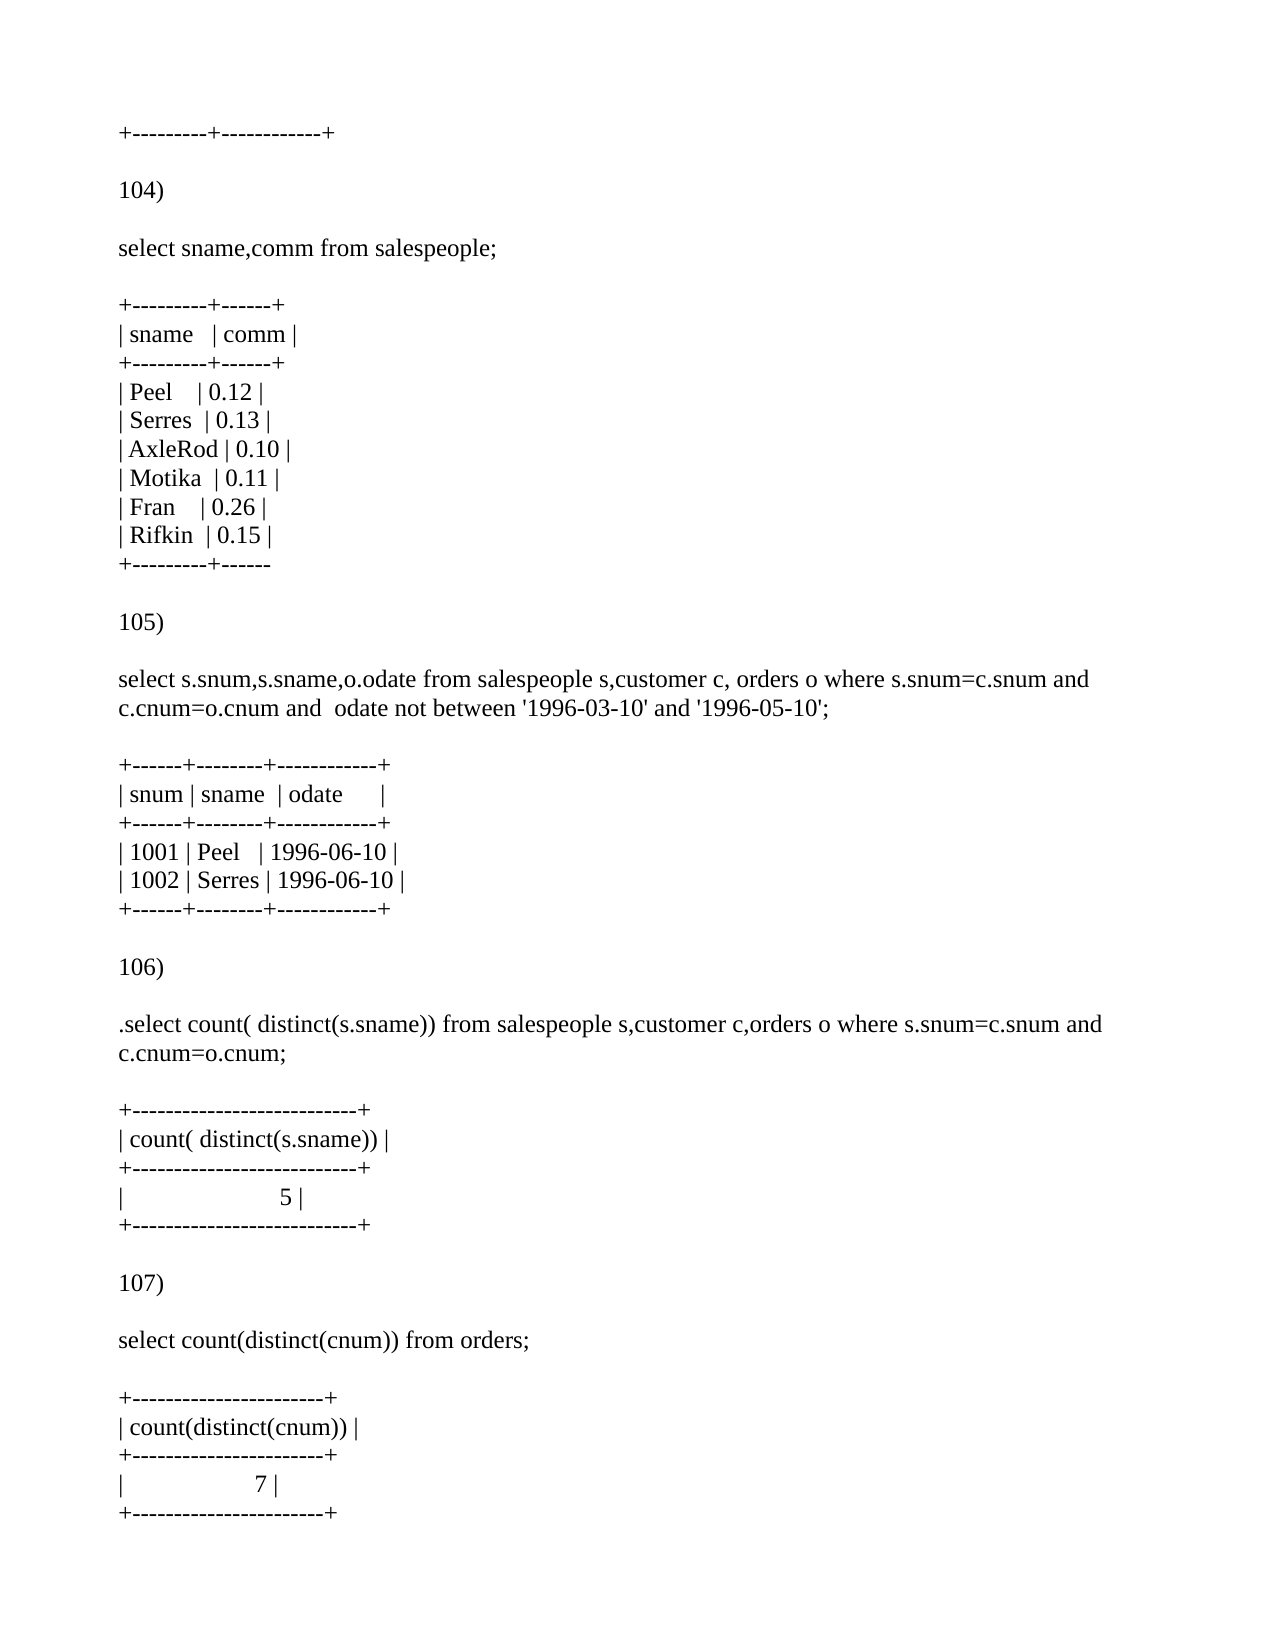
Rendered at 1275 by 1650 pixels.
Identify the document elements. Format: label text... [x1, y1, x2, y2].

text | Motika | 0.11 | [118, 463, 1157, 492]
text select sname,comm from salespeople; [118, 233, 1157, 262]
text +------+--------+------------+ [118, 894, 1157, 923]
text | Fran | 0.26 | [118, 492, 1157, 521]
text | 5 | [118, 1182, 1157, 1211]
text | 1001 | Peel | 1996-06-10 | [118, 837, 1157, 866]
text | Rifkin | 0.15 | [118, 521, 1157, 549]
text | 1002 | Serres | 1996-06-10 | [118, 866, 1157, 894]
text +---------------------------+ [118, 1153, 1157, 1182]
text | 7 | [118, 1469, 1157, 1498]
text | count( distinct(s.sname)) | [118, 1124, 1157, 1153]
text +------+--------+------------+ [118, 751, 1157, 779]
text | AxleRod | 0.10 | [118, 434, 1157, 463]
text select count(distinct(cnum)) from orders; [118, 1326, 1157, 1354]
text +---------+------+ [118, 291, 1157, 319]
text +-----------------------+ [118, 1498, 1157, 1527]
text 107) [118, 1268, 1157, 1297]
text .select count( distinct(s.sname)) from salespeople s,customer c,orders o where s.snum=c.snum and c.cnum=o.cnum; [118, 1009, 1157, 1067]
text | Serres | 0.13 | [118, 406, 1157, 434]
text | sname | comm | [118, 319, 1157, 348]
text 106) [118, 952, 1157, 981]
text | snum | sname | odate | [118, 779, 1157, 808]
text | count(distinct(cnum)) | [118, 1412, 1157, 1441]
text +---------+------------+ [118, 118, 1157, 147]
text select s.snum,s.sname,o.odate from salespeople s,customer c, orders o where s.snum=c.snum and c.cnum=o.cnum and odate not between '1996-03-10' and '1996-05-10'; [118, 664, 1157, 722]
text +---------------------------+ [118, 1096, 1157, 1124]
text +---------+------ [118, 549, 1157, 578]
text +------+--------+------------+ [118, 808, 1157, 837]
text 105) [118, 607, 1157, 636]
text +-----------------------+ [118, 1383, 1157, 1412]
text +---------------------------+ [118, 1211, 1157, 1239]
text +-----------------------+ [118, 1441, 1157, 1469]
text 104) [118, 176, 1157, 204]
text +---------+------+ [118, 348, 1157, 377]
text | Peel | 0.12 | [118, 377, 1157, 406]
